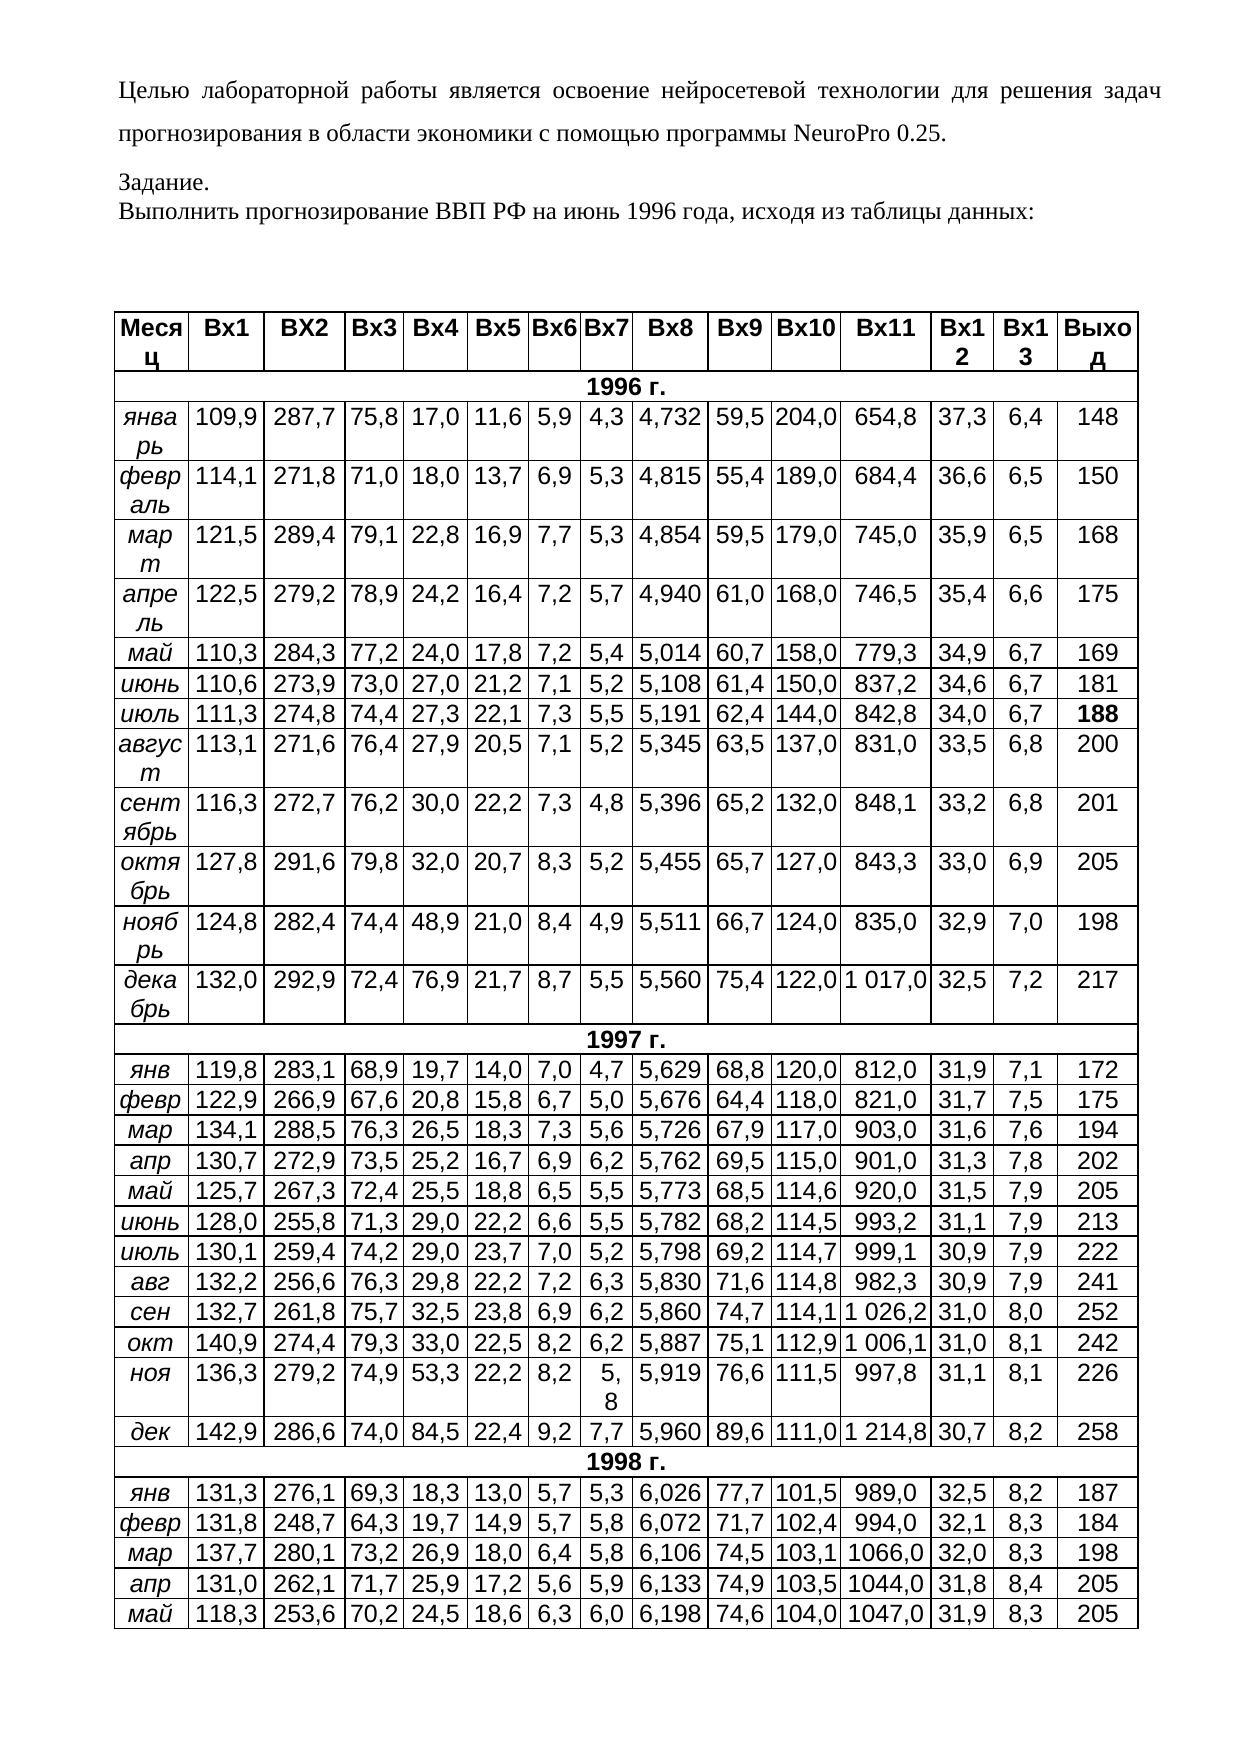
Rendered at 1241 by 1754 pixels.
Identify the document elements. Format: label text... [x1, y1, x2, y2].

table_cell 16,7 [468, 1146, 528, 1174]
table_cell 5,6 [529, 1569, 580, 1597]
table_cell 222 [1058, 1237, 1137, 1266]
table_cell 8,2 [529, 1358, 580, 1416]
table_cell 31,9 [932, 1599, 993, 1628]
table_cell 5,782 [633, 1207, 707, 1235]
table_cell 22,2 [468, 1207, 528, 1235]
table_cell 59,5 [709, 520, 771, 578]
table_cell 6,4 [529, 1538, 580, 1567]
table_cell 997,8 [841, 1358, 930, 1416]
table_cell 205 [1058, 1176, 1137, 1205]
table_cell 32,5 [932, 1478, 993, 1506]
table_cell 262,1 [265, 1569, 344, 1597]
table_cell 22,2 [468, 788, 528, 846]
table_cell декабрь [115, 966, 188, 1023]
table_cell 6,5 [994, 520, 1057, 578]
table_cell 70,2 [346, 1599, 403, 1628]
table_cell 14,0 [468, 1055, 528, 1084]
table_cell 29,0 [404, 1207, 467, 1235]
table_cell 276,1 [265, 1478, 344, 1506]
table_cell 22,2 [468, 1358, 528, 1416]
table_cell 33,2 [932, 788, 993, 846]
table_cell 34,0 [932, 699, 993, 728]
table_cell 273,9 [265, 669, 344, 697]
table_cell 89,6 [709, 1417, 771, 1446]
table_cell 67,9 [709, 1116, 771, 1144]
table_cell 31,7 [932, 1085, 993, 1114]
table_cell 5,455 [633, 847, 707, 905]
table_cell 241 [1058, 1267, 1137, 1296]
table_cell 5,345 [633, 729, 707, 787]
table_cell 5,511 [633, 907, 707, 964]
table_cell ноя [115, 1358, 188, 1416]
table_header Вх1 [189, 313, 263, 370]
table_cell 1047,0 [841, 1599, 930, 1628]
table_cell 6,9 [994, 847, 1057, 905]
table_cell 7,1 [994, 1055, 1057, 1084]
table_cell 116,3 [189, 788, 263, 846]
table_cell 17,8 [468, 638, 528, 667]
table_cell 53,3 [404, 1358, 467, 1416]
table_cell 821,0 [841, 1085, 930, 1114]
table_cell янв [115, 1055, 188, 1084]
table_cell 31,1 [932, 1358, 993, 1416]
table_cell 217 [1058, 966, 1137, 1023]
table_cell 114,5 [772, 1207, 840, 1235]
table_cell 9,2 [529, 1417, 580, 1446]
table_header ВХ2 [265, 313, 344, 370]
table_cell 137,7 [189, 1538, 263, 1567]
table_cell 18,0 [404, 461, 467, 519]
table_cell 272,7 [265, 788, 344, 846]
table_cell март [115, 520, 188, 578]
table_cell 37,3 [932, 402, 993, 459]
table_header Вх7 [581, 313, 632, 370]
table_cell июль [115, 1237, 188, 1266]
table_cell 8,0 [994, 1297, 1057, 1326]
table_header Вх9 [709, 313, 771, 370]
table_cell 117,0 [772, 1116, 840, 1144]
table_cell 122,9 [189, 1085, 263, 1114]
table_cell 27,3 [404, 699, 467, 728]
table_cell 274,8 [265, 699, 344, 728]
table_cell 198 [1058, 1538, 1137, 1567]
table_cell 5,5 [581, 1176, 632, 1205]
table_cell 130,7 [189, 1146, 263, 1174]
table_cell 5,7 [529, 1478, 580, 1506]
table_cell 6,9 [529, 1297, 580, 1326]
table_cell 5,798 [633, 1237, 707, 1266]
table_cell 8,4 [994, 1569, 1057, 1597]
table_cell 5,7 [529, 1508, 580, 1537]
table_cell 77,2 [346, 638, 403, 667]
table_cell 17,2 [468, 1569, 528, 1597]
table_cell 253,6 [265, 1599, 344, 1628]
table_cell 7,3 [529, 1116, 580, 1144]
table_cell 19,7 [404, 1508, 467, 1537]
table_header Вх3 [346, 313, 403, 370]
table_cell 259,4 [265, 1237, 344, 1266]
table_cell 13,0 [468, 1478, 528, 1506]
table_cell 7,2 [529, 579, 580, 637]
table_cell 29,0 [404, 1237, 467, 1266]
table_cell 6,3 [529, 1599, 580, 1628]
table_cell 7,5 [994, 1085, 1057, 1114]
table_cell 150,0 [772, 669, 840, 697]
table_cell 201 [1058, 788, 1137, 846]
table_cell янв [115, 1478, 188, 1506]
table_cell 5,830 [633, 1267, 707, 1296]
table_cell 7,7 [529, 520, 580, 578]
table_cell 76,6 [709, 1358, 771, 1416]
table_cell 68,8 [709, 1055, 771, 1084]
table_cell январь [115, 402, 188, 459]
table_cell 114,6 [772, 1176, 840, 1205]
table_cell 20,5 [468, 729, 528, 787]
table_cell 114,1 [772, 1297, 840, 1326]
table_cell 20,7 [468, 847, 528, 905]
table_cell 284,3 [265, 638, 344, 667]
table_cell 131,0 [189, 1569, 263, 1597]
table_cell 74,2 [346, 1237, 403, 1266]
table_cell 21,2 [468, 669, 528, 697]
table_cell 17,0 [404, 402, 467, 459]
table_cell 79,3 [346, 1328, 403, 1356]
table_cell 63,5 [709, 729, 771, 787]
table_cell 55,4 [709, 461, 771, 519]
table_cell 73,5 [346, 1146, 403, 1174]
table_cell 5,7 [581, 579, 632, 637]
table_cell 5,5 [581, 699, 632, 728]
table_cell 8,3 [994, 1508, 1057, 1537]
table_cell 848,1 [841, 788, 930, 846]
table_cell 5,9 [581, 1569, 632, 1597]
table_cell 18,8 [468, 1176, 528, 1205]
table_cell 202 [1058, 1146, 1137, 1174]
table_cell 124,0 [772, 907, 840, 964]
table_header Месяц [115, 313, 188, 370]
table_cell 5,5 [581, 966, 632, 1023]
table_cell 7,2 [529, 638, 580, 667]
table_cell 205 [1058, 847, 1137, 905]
table_cell 283,1 [265, 1055, 344, 1084]
table_cell 22,8 [404, 520, 467, 578]
table_cell 200 [1058, 729, 1137, 787]
table_cell 103,1 [772, 1538, 840, 1567]
table_cell 69,3 [346, 1478, 403, 1506]
table_cell 7,9 [994, 1237, 1057, 1266]
table_cell 6,7 [994, 638, 1057, 667]
table_cell 5,3 [581, 461, 632, 519]
table_cell 4,854 [633, 520, 707, 578]
table_cell 7,9 [994, 1267, 1057, 1296]
table_cell 272,9 [265, 1146, 344, 1174]
table_cell 31,5 [932, 1176, 993, 1205]
table_cell 6,8 [994, 788, 1057, 846]
table_cell 213 [1058, 1207, 1137, 1235]
table_cell 112,9 [772, 1328, 840, 1356]
table_cell 18,6 [468, 1599, 528, 1628]
table_cell 8,3 [994, 1538, 1057, 1567]
table_cell 111,0 [772, 1417, 840, 1446]
table_header Вх11 [841, 313, 930, 370]
table_cell 15,8 [468, 1085, 528, 1114]
table_cell 181 [1058, 669, 1137, 697]
table_cell 279,2 [265, 1358, 344, 1416]
table_cell 114,8 [772, 1267, 840, 1296]
table_cell 130,1 [189, 1237, 263, 1266]
table_cell 1 214,8 [841, 1417, 930, 1446]
table_cell 226 [1058, 1358, 1137, 1416]
table_cell 288,5 [265, 1116, 344, 1144]
subtitle Целью лабораторной работы является освоение нейросетевой технологии для решения задач прогнозирования в области экономики с помощью программы NeuroPro 0.25. [118, 75, 1162, 147]
table_cell 5,676 [633, 1085, 707, 1114]
table_cell 6,7 [994, 699, 1057, 728]
table_cell 4,7 [581, 1055, 632, 1084]
table_cell 103,5 [772, 1569, 840, 1597]
table_cell 172 [1058, 1055, 1137, 1084]
table_cell апр [115, 1146, 188, 1174]
table_cell окт [115, 1328, 188, 1356]
text Задание. [118, 167, 1162, 196]
table_cell 5,8 [581, 1538, 632, 1567]
table_cell 64,3 [346, 1508, 403, 1537]
table_cell 131,3 [189, 1478, 263, 1506]
table_cell 34,6 [932, 669, 993, 697]
table_cell 68,2 [709, 1207, 771, 1235]
table_cell апр [115, 1569, 188, 1597]
table_cell 76,3 [346, 1116, 403, 1144]
table_cell 5,629 [633, 1055, 707, 1084]
table_cell 256,6 [265, 1267, 344, 1296]
table_cell 1044,0 [841, 1569, 930, 1597]
table_cell 60,7 [709, 638, 771, 667]
table_cell 4,940 [633, 579, 707, 637]
table_cell 59,5 [709, 402, 771, 459]
table_cell 8,3 [529, 847, 580, 905]
table_cell 6,7 [529, 1085, 580, 1114]
table_cell 75,4 [709, 966, 771, 1023]
table_cell 31,0 [932, 1297, 993, 1326]
table_cell 271,8 [265, 461, 344, 519]
table_cell 79,8 [346, 847, 403, 905]
table_cell 101,5 [772, 1478, 840, 1506]
table_cell 5,2 [581, 1237, 632, 1266]
table_cell 31,8 [932, 1569, 993, 1597]
table_cell мар [115, 1538, 188, 1567]
table_cell 61,0 [709, 579, 771, 637]
table_cell июнь [115, 1207, 188, 1235]
table_cell 34,9 [932, 638, 993, 667]
table_cell 31,0 [932, 1328, 993, 1356]
table_cell 205 [1058, 1599, 1137, 1628]
table_cell 5,2 [581, 847, 632, 905]
table_cell 4,8 [581, 788, 632, 846]
table_cell 1 006,1 [841, 1328, 930, 1356]
table_cell ноябрь [115, 907, 188, 964]
table_cell 831,0 [841, 729, 930, 787]
table_cell 33,0 [404, 1328, 467, 1356]
table_cell 30,0 [404, 788, 467, 846]
table_cell 30,7 [932, 1417, 993, 1446]
table_cell 6,106 [633, 1538, 707, 1567]
table_cell 119,8 [189, 1055, 263, 1084]
table_cell 74,5 [709, 1538, 771, 1567]
table_cell 75,1 [709, 1328, 771, 1356]
table_cell 8,2 [529, 1328, 580, 1356]
table_cell 74,0 [346, 1417, 403, 1446]
table_cell 4,732 [633, 402, 707, 459]
table_cell 8,7 [529, 966, 580, 1023]
table_cell 5,960 [633, 1417, 707, 1446]
table_cell дек [115, 1417, 188, 1446]
table_header Вх4 [404, 313, 467, 370]
table_cell 1996 г. [115, 372, 1137, 401]
table_cell май [115, 1599, 188, 1628]
table_cell 22,2 [468, 1267, 528, 1296]
table_cell 5,887 [633, 1328, 707, 1356]
table_cell 113,1 [189, 729, 263, 787]
table_cell 175 [1058, 579, 1137, 637]
table_cell 248,7 [265, 1508, 344, 1537]
table_cell 32,1 [932, 1508, 993, 1537]
table_header Вх12 [932, 313, 993, 370]
table_cell 48,9 [404, 907, 467, 964]
table_cell 68,5 [709, 1176, 771, 1205]
table_cell 812,0 [841, 1055, 930, 1084]
table_cell 261,8 [265, 1297, 344, 1326]
table_cell 6,9 [529, 461, 580, 519]
table_cell 132,0 [189, 966, 263, 1023]
table_cell 127,0 [772, 847, 840, 905]
table_cell май [115, 1176, 188, 1205]
table_cell июнь [115, 669, 188, 697]
table_cell 5,396 [633, 788, 707, 846]
table_cell 20,8 [404, 1085, 467, 1114]
table_cell 6,2 [581, 1328, 632, 1356]
table_cell 654,8 [841, 402, 930, 459]
table_cell август [115, 729, 188, 787]
table_cell сен [115, 1297, 188, 1326]
table_cell 64,4 [709, 1085, 771, 1114]
table_cell 114,7 [772, 1237, 840, 1266]
text Выполнить прогнозирование ВВП РФ на июнь 1996 года, исходя из таблицы данных: [118, 196, 1162, 225]
table_cell май [115, 638, 188, 667]
table_cell октябрь [115, 847, 188, 905]
table_cell 102,4 [772, 1508, 840, 1537]
table_cell 111,5 [772, 1358, 840, 1416]
table_cell 26,9 [404, 1538, 467, 1567]
table_cell 71,0 [346, 461, 403, 519]
table_cell 5,4 [581, 638, 632, 667]
table_cell 7,1 [529, 669, 580, 697]
table_cell 1997 г. [115, 1025, 1137, 1053]
table_cell 1998 г. [115, 1447, 1137, 1476]
table_cell 6,133 [633, 1569, 707, 1597]
table_cell 33,5 [932, 729, 993, 787]
table_cell 993,2 [841, 1207, 930, 1235]
table_cell 684,4 [841, 461, 930, 519]
table_cell 21,7 [468, 966, 528, 1023]
table_cell 122,5 [189, 579, 263, 637]
table_cell 137,0 [772, 729, 840, 787]
table_cell 16,9 [468, 520, 528, 578]
table_cell 8,2 [994, 1478, 1057, 1506]
table_cell 27,9 [404, 729, 467, 787]
table_cell 72,4 [346, 966, 403, 1023]
table_cell 5,3 [581, 520, 632, 578]
table_cell 835,0 [841, 907, 930, 964]
table_cell 6,0 [581, 1599, 632, 1628]
table_cell 22,1 [468, 699, 528, 728]
table_cell 32,9 [932, 907, 993, 964]
table_cell 73,0 [346, 669, 403, 697]
table_cell 746,5 [841, 579, 930, 637]
table_cell 7,2 [994, 966, 1057, 1023]
table_cell 73,2 [346, 1538, 403, 1567]
table_header Вх13 [994, 313, 1057, 370]
table_cell 33,0 [932, 847, 993, 905]
table_cell 5,108 [633, 669, 707, 697]
table_cell 7,7 [581, 1417, 632, 1446]
table_cell 71,7 [346, 1569, 403, 1597]
table_cell 184 [1058, 1508, 1137, 1537]
table_cell 169 [1058, 638, 1137, 667]
table_cell 26,5 [404, 1116, 467, 1144]
table_cell 74,9 [346, 1358, 403, 1416]
table_cell 30,9 [932, 1267, 993, 1296]
table_cell 280,1 [265, 1538, 344, 1567]
table_cell 5,5 [581, 1207, 632, 1235]
table_cell 71,3 [346, 1207, 403, 1235]
table_cell 32,5 [404, 1297, 467, 1326]
table_cell 132,7 [189, 1297, 263, 1326]
table_cell 23,8 [468, 1297, 528, 1326]
table_cell 189,0 [772, 461, 840, 519]
table_cell 842,8 [841, 699, 930, 728]
table_cell 14,9 [468, 1508, 528, 1537]
table_cell 8,3 [994, 1599, 1057, 1628]
table_cell 65,7 [709, 847, 771, 905]
table_cell 25,9 [404, 1569, 467, 1597]
table_cell июль [115, 699, 188, 728]
table_cell 36,6 [932, 461, 993, 519]
table_cell 76,4 [346, 729, 403, 787]
table_cell 18,0 [468, 1538, 528, 1567]
table_cell 11,6 [468, 402, 528, 459]
table_cell 118,3 [189, 1599, 263, 1628]
table_cell 122,0 [772, 966, 840, 1023]
table_cell 110,6 [189, 669, 263, 697]
table_cell 21,0 [468, 907, 528, 964]
table_cell 5,919 [633, 1358, 707, 1416]
table_cell 84,5 [404, 1417, 467, 1446]
table_cell 76,9 [404, 966, 467, 1023]
table_cell 252 [1058, 1297, 1137, 1326]
table_cell 24,5 [404, 1599, 467, 1628]
table_cell 6,9 [529, 1146, 580, 1174]
table_cell 258 [1058, 1417, 1137, 1446]
table_cell 5,773 [633, 1176, 707, 1205]
table_cell 7,8 [994, 1146, 1057, 1174]
table_cell февр [115, 1085, 188, 1114]
table_cell 5,6 [581, 1116, 632, 1144]
table_cell 27,0 [404, 669, 467, 697]
table_cell 187 [1058, 1478, 1137, 1506]
table_cell авг [115, 1267, 188, 1296]
table_cell 6,6 [529, 1207, 580, 1235]
table_cell 8,1 [994, 1328, 1057, 1356]
table_cell 267,3 [265, 1176, 344, 1205]
table_cell 111,3 [189, 699, 263, 728]
table_cell 292,9 [265, 966, 344, 1023]
table_cell 6,198 [633, 1599, 707, 1628]
table_cell 5,2 [581, 669, 632, 697]
table_cell 4,815 [633, 461, 707, 519]
table_cell 5,8 [581, 1358, 632, 1416]
table_cell 128,0 [189, 1207, 263, 1235]
table_cell 65,2 [709, 788, 771, 846]
table_cell 843,3 [841, 847, 930, 905]
table_cell мар [115, 1116, 188, 1144]
table_cell 7,2 [529, 1267, 580, 1296]
table_cell 142,9 [189, 1417, 263, 1446]
table_cell 5,560 [633, 966, 707, 1023]
table_cell 266,9 [265, 1085, 344, 1114]
table_cell 132,0 [772, 788, 840, 846]
table_cell 31,6 [932, 1116, 993, 1144]
table_cell 279,2 [265, 579, 344, 637]
table_cell 745,0 [841, 520, 930, 578]
table_cell 7,3 [529, 788, 580, 846]
table_cell 179,0 [772, 520, 840, 578]
table_cell 194 [1058, 1116, 1137, 1144]
table_cell 16,4 [468, 579, 528, 637]
table_header Выход [1058, 313, 1137, 370]
table_cell 779,3 [841, 638, 930, 667]
table_cell 19,7 [404, 1055, 467, 1084]
table_cell 125,7 [189, 1176, 263, 1205]
table_cell 168,0 [772, 579, 840, 637]
table_cell 5,2 [581, 729, 632, 787]
table_cell 104,0 [772, 1599, 840, 1628]
table_cell 920,0 [841, 1176, 930, 1205]
table_cell 71,7 [709, 1508, 771, 1537]
table_cell 22,4 [468, 1417, 528, 1446]
table_cell 837,2 [841, 669, 930, 697]
table_header Вх10 [772, 313, 840, 370]
table_cell 291,6 [265, 847, 344, 905]
table_cell 7,9 [994, 1207, 1057, 1235]
table_cell 4,3 [581, 402, 632, 459]
table_cell 30,9 [932, 1237, 993, 1266]
table_cell 6,5 [994, 461, 1057, 519]
table_cell 62,4 [709, 699, 771, 728]
table_cell 7,0 [529, 1055, 580, 1084]
table_cell 76,2 [346, 788, 403, 846]
table_cell 132,2 [189, 1267, 263, 1296]
table_cell 75,7 [346, 1297, 403, 1326]
table_cell 35,9 [932, 520, 993, 578]
table_cell 75,8 [346, 402, 403, 459]
table_cell 989,0 [841, 1478, 930, 1506]
table_cell 124,8 [189, 907, 263, 964]
table_cell 5,762 [633, 1146, 707, 1174]
table_cell 67,6 [346, 1085, 403, 1114]
table_cell 78,9 [346, 579, 403, 637]
table_cell 5,0 [581, 1085, 632, 1114]
table_cell 5,191 [633, 699, 707, 728]
table_cell 23,7 [468, 1237, 528, 1266]
table_cell 4,9 [581, 907, 632, 964]
table_cell 31,1 [932, 1207, 993, 1235]
table_cell 109,9 [189, 402, 263, 459]
table_cell 6,6 [994, 579, 1057, 637]
table_cell 5,726 [633, 1116, 707, 1144]
table_cell 79,1 [346, 520, 403, 578]
table_cell 5,9 [529, 402, 580, 459]
table_cell февраль [115, 461, 188, 519]
table_cell 22,5 [468, 1328, 528, 1356]
table_cell 204,0 [772, 402, 840, 459]
table_cell 29,8 [404, 1267, 467, 1296]
table_cell 6,8 [994, 729, 1057, 787]
table_cell 168 [1058, 520, 1137, 578]
table_cell 69,5 [709, 1146, 771, 1174]
table_cell сентябрь [115, 788, 188, 846]
table_cell 242 [1058, 1328, 1137, 1356]
table_cell 74,9 [709, 1569, 771, 1597]
table_header Вх8 [633, 313, 707, 370]
table_cell 74,4 [346, 699, 403, 728]
table_cell 7,3 [529, 699, 580, 728]
table_cell 32,5 [932, 966, 993, 1023]
table_header Вх6 [529, 313, 580, 370]
table_cell 148 [1058, 402, 1137, 459]
table_cell 6,5 [529, 1176, 580, 1205]
table_cell 120,0 [772, 1055, 840, 1084]
table_cell 121,5 [189, 520, 263, 578]
table_cell 255,8 [265, 1207, 344, 1235]
table_cell 901,0 [841, 1146, 930, 1174]
table_cell 13,7 [468, 461, 528, 519]
table_cell 198 [1058, 907, 1137, 964]
table_cell 289,4 [265, 520, 344, 578]
table_cell 77,7 [709, 1478, 771, 1506]
table_cell 994,0 [841, 1508, 930, 1537]
table_cell 72,4 [346, 1176, 403, 1205]
table_cell 6,7 [994, 669, 1057, 697]
table_cell 999,1 [841, 1237, 930, 1266]
table_cell 175 [1058, 1085, 1137, 1114]
table_cell 188 [1058, 699, 1137, 728]
table_cell 71,6 [709, 1267, 771, 1296]
table_cell 136,3 [189, 1358, 263, 1416]
table_cell 74,4 [346, 907, 403, 964]
table_cell 115,0 [772, 1146, 840, 1174]
table_cell 61,4 [709, 669, 771, 697]
table_cell 8,1 [994, 1358, 1057, 1416]
table_cell 68,9 [346, 1055, 403, 1084]
table_cell 25,5 [404, 1176, 467, 1205]
table_cell 982,3 [841, 1267, 930, 1296]
table_cell 110,3 [189, 638, 263, 667]
table_cell 205 [1058, 1569, 1137, 1597]
table_cell 271,6 [265, 729, 344, 787]
table_cell 74,6 [709, 1599, 771, 1628]
table_cell 131,8 [189, 1508, 263, 1537]
table_cell 7,0 [529, 1237, 580, 1266]
table_cell 287,7 [265, 402, 344, 459]
table_cell 66,7 [709, 907, 771, 964]
table_cell 1 017,0 [841, 966, 930, 1023]
table_cell 150 [1058, 461, 1137, 519]
table_cell апрель [115, 579, 188, 637]
table_cell 7,0 [994, 907, 1057, 964]
table_cell 7,6 [994, 1116, 1057, 1144]
table_cell 76,3 [346, 1267, 403, 1296]
table_cell 274,4 [265, 1328, 344, 1356]
table_cell 114,1 [189, 461, 263, 519]
table_cell 74,7 [709, 1297, 771, 1326]
table_cell 18,3 [468, 1116, 528, 1144]
table_cell 24,0 [404, 638, 467, 667]
table_cell 158,0 [772, 638, 840, 667]
table_cell 5,8 [581, 1508, 632, 1537]
table_cell 7,9 [994, 1176, 1057, 1205]
table_cell 903,0 [841, 1116, 930, 1144]
table_cell 8,2 [994, 1417, 1057, 1446]
table_cell 282,4 [265, 907, 344, 964]
table_cell 31,3 [932, 1146, 993, 1174]
table_cell 6,072 [633, 1508, 707, 1537]
table_cell 140,9 [189, 1328, 263, 1356]
table_cell 127,8 [189, 847, 263, 905]
table_cell 5,860 [633, 1297, 707, 1326]
table_cell февр [115, 1508, 188, 1537]
table_cell 1 026,2 [841, 1297, 930, 1326]
table_cell 6,4 [994, 402, 1057, 459]
table_cell 134,1 [189, 1116, 263, 1144]
table_cell 5,014 [633, 638, 707, 667]
table_cell 5,3 [581, 1478, 632, 1506]
table_cell 69,2 [709, 1237, 771, 1266]
table_cell 24,2 [404, 579, 467, 637]
table_cell 7,1 [529, 729, 580, 787]
table_cell 6,2 [581, 1146, 632, 1174]
table_header Вх5 [468, 313, 528, 370]
table_cell 6,026 [633, 1478, 707, 1506]
table_cell 35,4 [932, 579, 993, 637]
table_cell 8,4 [529, 907, 580, 964]
table_cell 32,0 [404, 847, 467, 905]
table_cell 31,9 [932, 1055, 993, 1084]
table_cell 144,0 [772, 699, 840, 728]
table_cell 18,3 [404, 1478, 467, 1506]
table_cell 286,6 [265, 1417, 344, 1446]
table_cell 1066,0 [841, 1538, 930, 1567]
table_cell 6,3 [581, 1267, 632, 1296]
table_cell 25,2 [404, 1146, 467, 1174]
table_cell 32,0 [932, 1538, 993, 1567]
table_cell 118,0 [772, 1085, 840, 1114]
table_cell 6,2 [581, 1297, 632, 1326]
